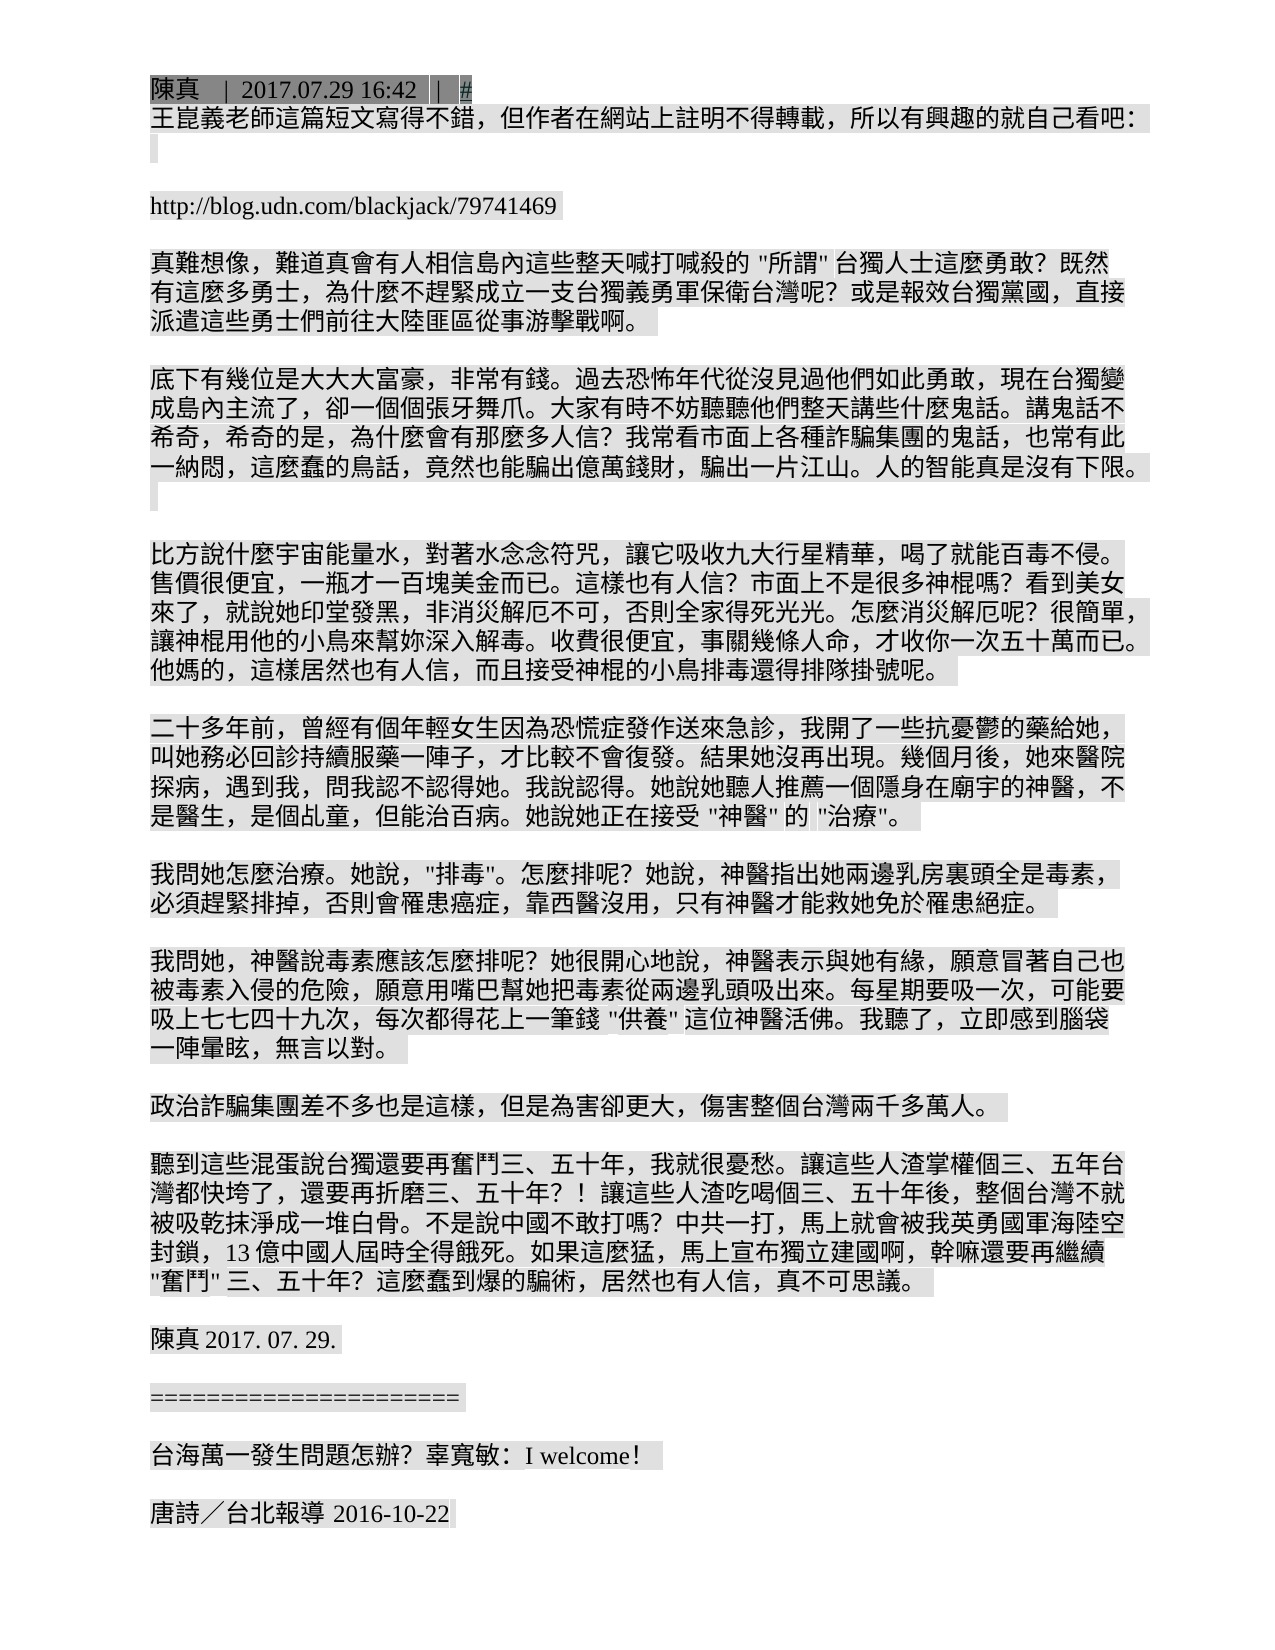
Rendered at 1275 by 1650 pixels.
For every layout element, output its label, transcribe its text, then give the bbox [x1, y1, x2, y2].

text 陳真 | 2017.07.29 16:42 | # [150, 75, 1125, 104]
text 王崑義老師這篇短文寫得不錯，但作者在網站上註明不得轉載，所以有興趣的就自己看吧： http://blog.udn.com/blackjack/79741469 真難想像，難道真會有人相信島內這些整天喊打喊殺的 "所謂" 台獨人士這麼勇敢？既然有這麼多勇士，為什麼不趕緊成立一支台獨義勇軍保衛台灣呢？或是報效台獨黨國，直接派遣這些勇士們前往大陸匪區從事游擊戰啊。 底下有幾位是大大大富豪，非常有錢。過去恐怖年代從沒見過他們如此勇敢，現在台獨變成島內主流了，卻一個個張牙舞爪。大家有時不妨聽聽他們整天講些什麼鬼話。講鬼話不希奇，希奇的是，為什麼會有那麼多人信？我常看市面上各種詐騙集團的鬼話，也常有此一納悶，這麼蠢的鳥話，竟然也能騙出億萬錢財，騙出一片江山。人的智能真是沒有下限。 比方說什麼宇宙能量水，對著水念念符咒，讓它吸收九大行星精華，喝了就能百毒不侵。售價很便宜，一瓶才一百塊美金而已。這樣也有人信？市面上不是很多神棍嗎？看到美女來了，就說她印堂發黑，非消災解厄不可，否則全家得死光光。怎麼消災解厄呢？很簡單，讓神棍用他的小鳥來幫妳深入解毒。收費很便宜，事關幾條人命，才收你一次五十萬而已。他媽的，這樣居然也有人信，而且接受神棍的小鳥排毒還得排隊掛號呢。 二十多年前，曾經有個年輕女生因為恐慌症發作送來急診，我開了一些抗憂鬱的藥給她，叫她務必回診持續服藥一陣子，才比較不會復發。結果她沒再出現。幾個月後，她來醫院探病，遇到我，問我認不認得她。我說認得。她說她聽人推薦一個隱身在廟宇的神醫，不是醫生，是個乩童，但能治百病。她說她正在接受 "神醫" 的 "治療"。 我問她怎麼治療。她說，"排毒"。怎麼排呢？她說，神醫指出她兩邊乳房裏頭全是毒素，必須趕緊排掉，否則會罹患癌症，靠西醫沒用，只有神醫才能救她免於罹患絕症。 我問她，神醫說毒素應該怎麼排呢？她很開心地說，神醫表示與她有緣，願意冒著自己也被毒素入侵的危險，願意用嘴巴幫她把毒素從兩邊乳頭吸出來。每星期要吸一次，可能要吸上七七四十九次，每次都得花上一筆錢 "供養" 這位神醫活佛。我聽了，立即感到腦袋一陣暈眩，無言以對。 政治詐騙集團差不多也是這樣，但是為害卻更大，傷害整個台灣兩千多萬人。 聽到這些混蛋說台獨還要再奮鬥三、五十年，我就很憂愁。讓這些人渣掌權個三、五年台灣都快垮了，還要再折磨三、五十年？！讓這些人渣吃喝個三、五十年後，整個台灣不就被吸乾抹淨成一堆白骨。不是說中國不敢打嗎？中共一打，馬上就會被我英勇國軍海陸空封鎖，13億中國人屆時全得餓死。如果這麼猛，馬上宣布獨立建國啊，幹嘛還要再繼續 "奮鬥" 三、五十年？這麼蠢到爆的騙術，居然也有人信，真不可思議。 陳真2017. 07. 29. ====================== 台海萬一發生問題怎辦？辜寬敏：I welcome！ 唐詩／台北報導 2016-10-22 台灣聯合國協進會今晚舉辦募款餐會，前總統府資政辜寬敏在談到台灣加入聯合國時表示，1975年他首次到華盛頓拜會美國政府，美國跟他說，台海要STATUS QUO，就是「維持現狀」，「台海若發生事情不得了，台灣要卡乖咧，要STATUS QUO」，但他說台海不可能發生問題。 辜寬敏接著又說，有人就問他，「你說不可能發生，但萬一發生怎麼辦」？他回答，「I welcome！我歡迎啦」！「中國敢來打台灣嗎？它怎敢打台灣呢」？接著他做了進一步分析：中國沿海是生命線，若被封鎖，中共怎養13億人呢？ 台灣聯合國協進會今（22）日晚間舉行募款餐會，外交部政務次長吳志中前總統府資政辜寬敏、吳澧培，前國防部長、台灣聯合國協進會理事長蔡明憲，創會理事長羅榮光、前國安會副秘書長張旭成，前國策顧問黃越綏都應邀與會。晚會由媒體人鄭弘儀主持。 民進黨副秘書長徐佳青則是代表主席蔡英文前來致意，此外包括民進黨立委羅致政、時代力量黨秘書長陳惠敏也出席今晚餐會。餐會席開40桌，場面熱烈。 辜寬敏致詞時則表示，他曾在口述歷史的書中提及，台灣不用加入聯合國，應等聯合國來邀請，「台灣經濟也很好，制度也好，教育水準也很好，世界上200國家，像台灣這麼好的國家，就要台灣人自己大小聲要加入」，應該是它要來邀請才加入。 辜寬敏表示，「現在的中國沒靠外國怎麼生存？台灣發生問題，中國的生命線，也就是沿海若發生問題，被其他國封鎖起來，中國共產黨有辦法養十三億人嗎」？所以它只是在嚇而已，不用怕他們。 他也說，中國領導人習近平對台灣態度沒改善，愈來愈傲慢，「但是這輸贏，是我們贏他們輸，因為習近平有任期，五年後就要下來，台灣沒任期，我們再三十年、五十年，台灣一定贏，「加入聯合國我們一定做得到」，期勉大家繼續努力。 辜寬敏說完後，主持人鄭弘儀幽默表示，「你剛才演講超時一百分鐘，超時要罰錢，一分鐘罰一萬，要罰一百萬，我們把錢捐給TAIUNA（台灣聯合國協進會）好不好」？在場都熱烈鼓掌。 吳澧培批評，李大維部長「我在前幾天說，他心不在台灣，我後來想一想，不只心不在台灣，而且非常短視」。 他批評，李大維不了解台灣加入聯合國是一種運動，「運動的本質就是不計較，不管多久、多困難，我們就一直做下去，做到成功為止」，他不曉得這是一種運動，所以很短視。第二，李大維不曉得我們（加入聯合國）已經走了九十九哩了，「最後只有一哩，我們就要成功了」。 「為什麼說很快就要成功了？因為國際情勢沒像今天這麼好過！美國重返太平洋、亞洲，和中國衝突愈來愈嚴重，南海的衝突什麼時候要變成軍事的衝突，我們都不敢說」。 第二，吳澧培表示，菲律賓跟美國交惡「我很高興」，因為加深台灣跟美國之間的bargaining power（討價還價的力量）：美國在亞太沒有了菲律賓，台灣的地位愈形重要，所以他認為這也是國際形勢大好的原因之一。 第三，他說，中國內部矛盾衝突愈來愈嚴重，經濟成長愈來愈低，甚至國際經濟學家預測，近期會有「硬著陸」。有三個因素在那，我認為國際形勢對我們很有利。國內來講，公民意識抬頭，台灣人對主權的要求，有這麼樣熱誠過嗎？ 「你曾經看過準大法官在立法院敢說，我不想唱國歌，這不是我要唱的國歌，這情形過去發生過嗎」？多少青年人站出來了，所謂『自然獨』，這些人為了保家衛國，很堅持本土意識，在在顯示內部力量也起來了，機會也來了，所以我們要加入聯合國愈來愈近了」，吳澧培說。 「雖然說是最後一哩路，但黎明之間很艱難的」，吳澧培強調，中國從外面打壓愈加嚴厲，國內反動勢力也在做垂死掙扎，「大家都知道，誰在做垂死的掙扎，我們一定要讓它從地球消失為止，好不好」？台下一片叫好。 [150, 104, 1125, 1557]
